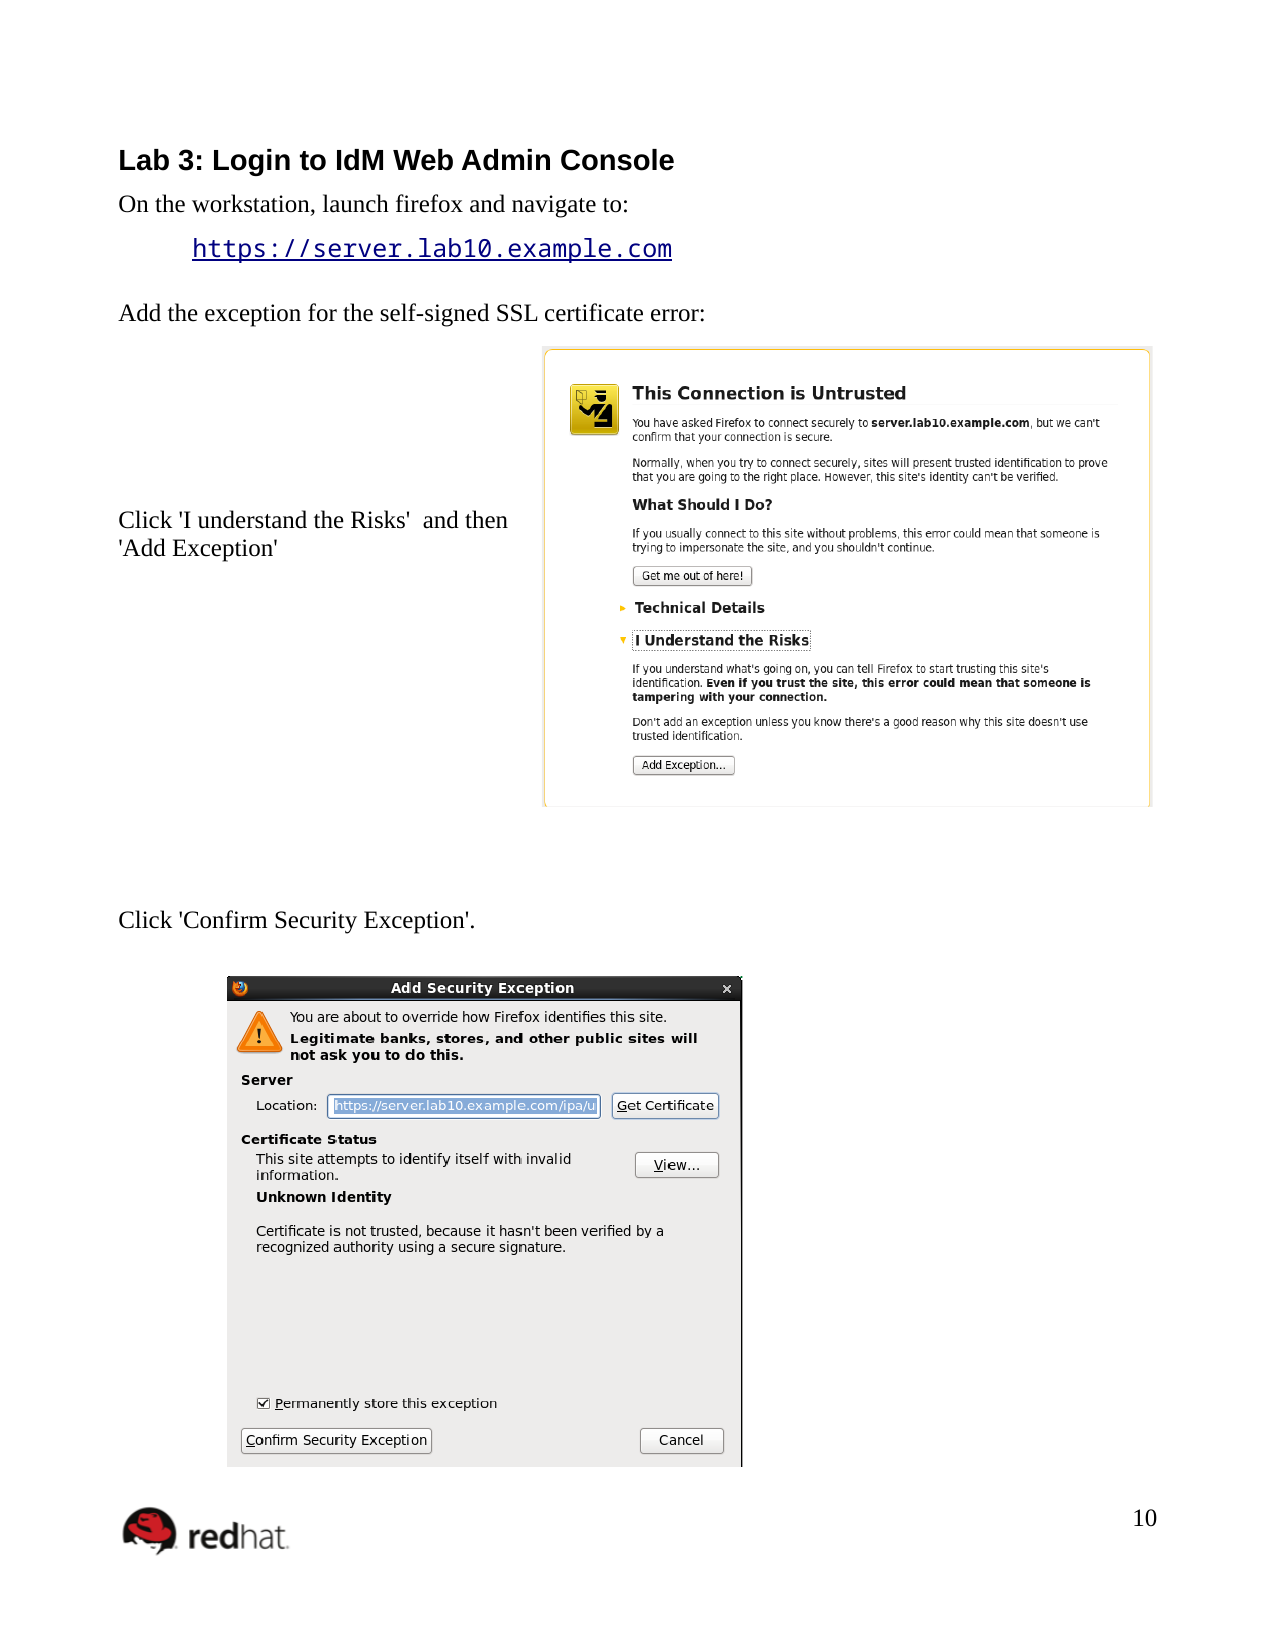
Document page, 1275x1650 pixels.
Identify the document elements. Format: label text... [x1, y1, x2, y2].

picture [227, 976, 743, 1467]
picture [541, 346, 1153, 807]
picture [118, 1503, 297, 1560]
subtitle Lab 3: Login to IdM Web Admin Console [118, 143, 1157, 177]
text Add the exception for the self-signed SSL certificate error: [118, 298, 1157, 327]
text On the workstation, launch firefox and navigate to: [118, 189, 1157, 218]
text Click 'I understand the Risks' and then 'Add Exception' [118, 505, 541, 562]
text Click 'Confirm Security Exception'. [118, 905, 1157, 933]
text https://server.lab10.example.com [118, 230, 1157, 264]
